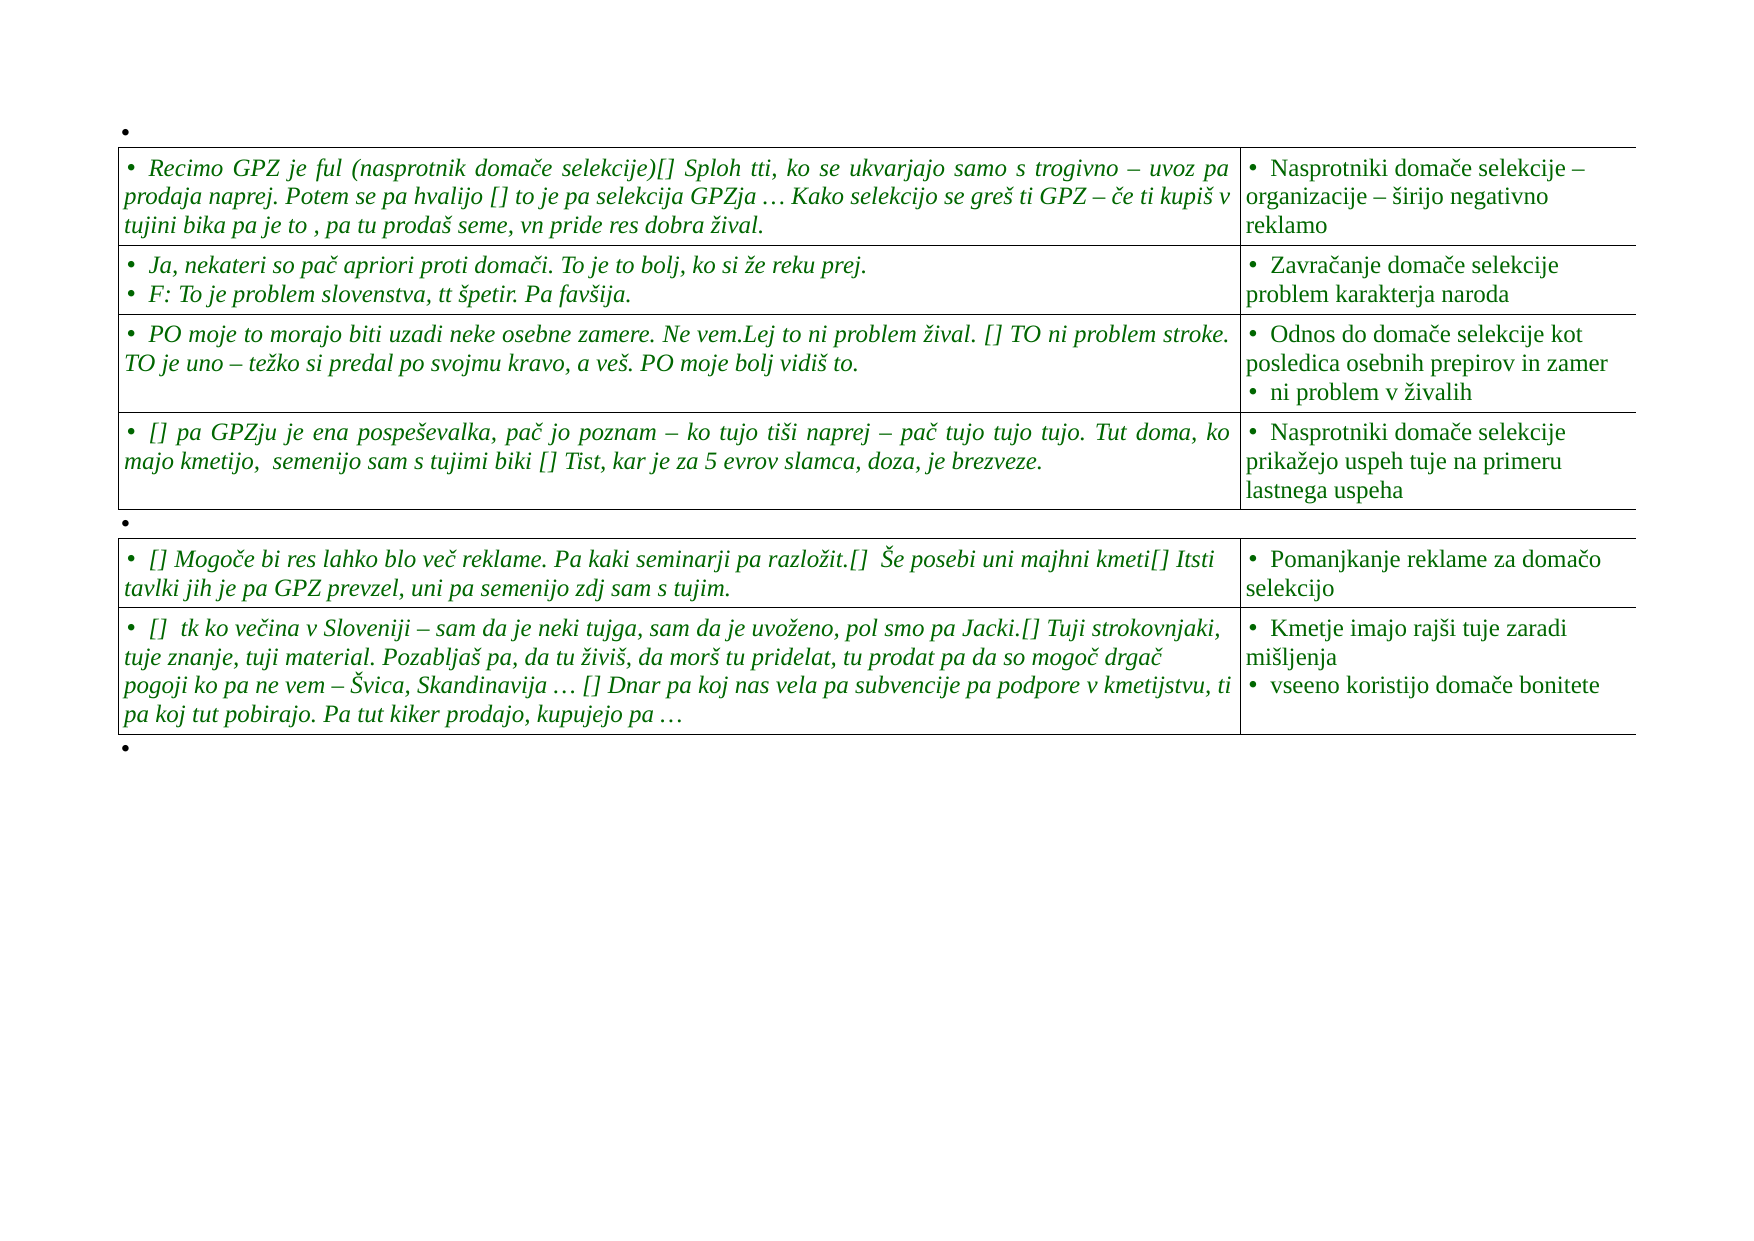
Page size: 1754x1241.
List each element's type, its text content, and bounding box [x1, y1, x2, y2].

table_cell Odnos do domače selekcije kot posledica osebnih prepirov in zamer ni problem v živalih [1241, 315, 1636, 412]
table_header [] Mogoče bi res lahko blo več reklame. Pa kaki seminarji pa razložit.[] Še posebi uni majhni kmeti[] Itsti tavlki jih je pa GPZ prevzel, uni pa semenijo zdj sam s tujim. [119, 539, 1240, 607]
table_cell PO moje to morajo biti uzadi neke osebne zamere. Ne vem.Lej to ni problem žival. [] TO ni problem stroke. TO je uno – težko si predal po svojmu kravo, a veš. PO moje bolj vidiš to. [119, 315, 1240, 412]
table_header Recimo GPZ je ful (nasprotnik domače selekcije)[] Sploh tti, ko se ukvarjajo samo s trogivno – uvoz pa prodaja naprej. Potem se pa hvalijo [] to je pa selekcija GPZja … Kako selekcijo se greš ti GPZ – če ti kupiš v tujini bika pa je to , pa tu prodaš seme, vn pride res dobra žival. [119, 148, 1240, 245]
table_cell [] pa GPZju je ena pospeševalka, pač jo poznam – ko tujo tiši naprej – pač tujo tujo tujo. Tut doma, ko majo kmetijo, semenijo sam s tujimi biki [] Tist, kar je za 5 evrov slamca, doza, je brezveze. [119, 413, 1240, 509]
table_cell [] tk ko večina v Sloveniji – sam da je neki tujga, sam da je uvoženo, pol smo pa Jacki.[] Tuji strokovnjaki, tuje znanje, tuji material. Pozabljaš pa, da tu živiš, da morš tu pridelat, tu prodat pa da so mogoč drgač pogoji ko pa ne vem – Švica, Skandinavija … [] Dnar pa koj nas vela pa subvencije pa podpore v kmetijstvu, ti pa koj tut pobirajo. Pa tut kiker prodajo, kupujejo pa … [119, 608, 1240, 734]
table_cell Nasprotniki domače selekcije prikažejo uspeh tuje na primeru lastnega uspeha [1241, 413, 1636, 509]
table_header Pomanjkanje reklame za domačo selekcijo [1241, 539, 1636, 607]
table_cell Ja, nekateri so pač apriori proti domači. To je to bolj, ko si že reku prej. F: To je problem slovenstva, tt špetir. Pa favšija. [119, 246, 1240, 314]
table_header Nasprotniki domače selekcije – organizacije – širijo negativno reklamo [1241, 148, 1636, 245]
table_cell Zavračanje domače selekcije problem karakterja naroda [1241, 246, 1636, 314]
table_cell Kmetje imajo rajši tuje zaradi mišljenja vseeno koristijo domače bonitete [1241, 608, 1636, 734]
